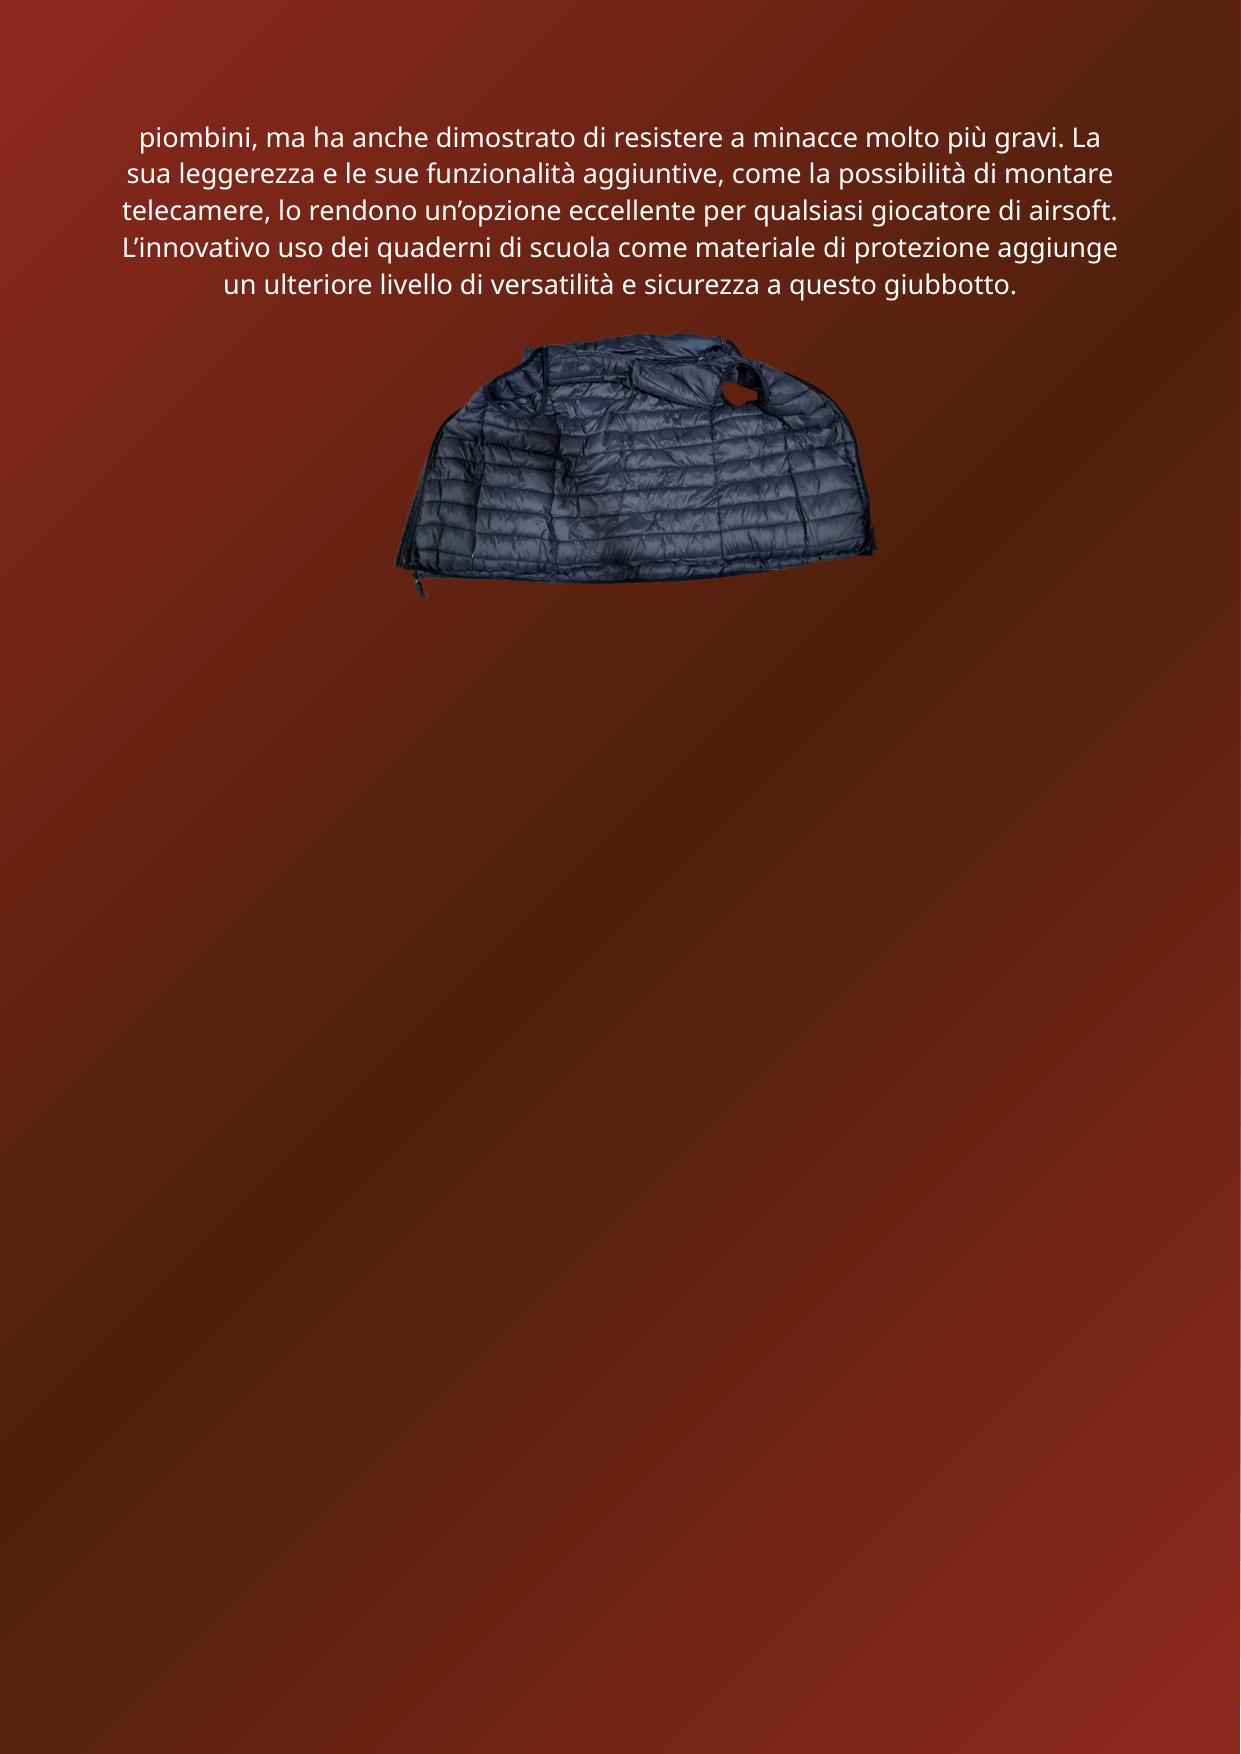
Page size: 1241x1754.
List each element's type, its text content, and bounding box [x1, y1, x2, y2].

picture [386, 324, 884, 606]
text piombini, ma ha anche dimostrato di resistere a minacce molto più gravi. La sua leggerezza e le sue funzionalità aggiuntive, come la possibilità di montare telecamere, lo rendono un’opzione eccellente per qualsiasi giocatore di airsoft. L’innovativo uso dei quaderni di scuola come materiale di protezione aggiunge un ulteriore livello di versatilità e sicurezza a questo giubbotto. [118, 118, 1122, 302]
